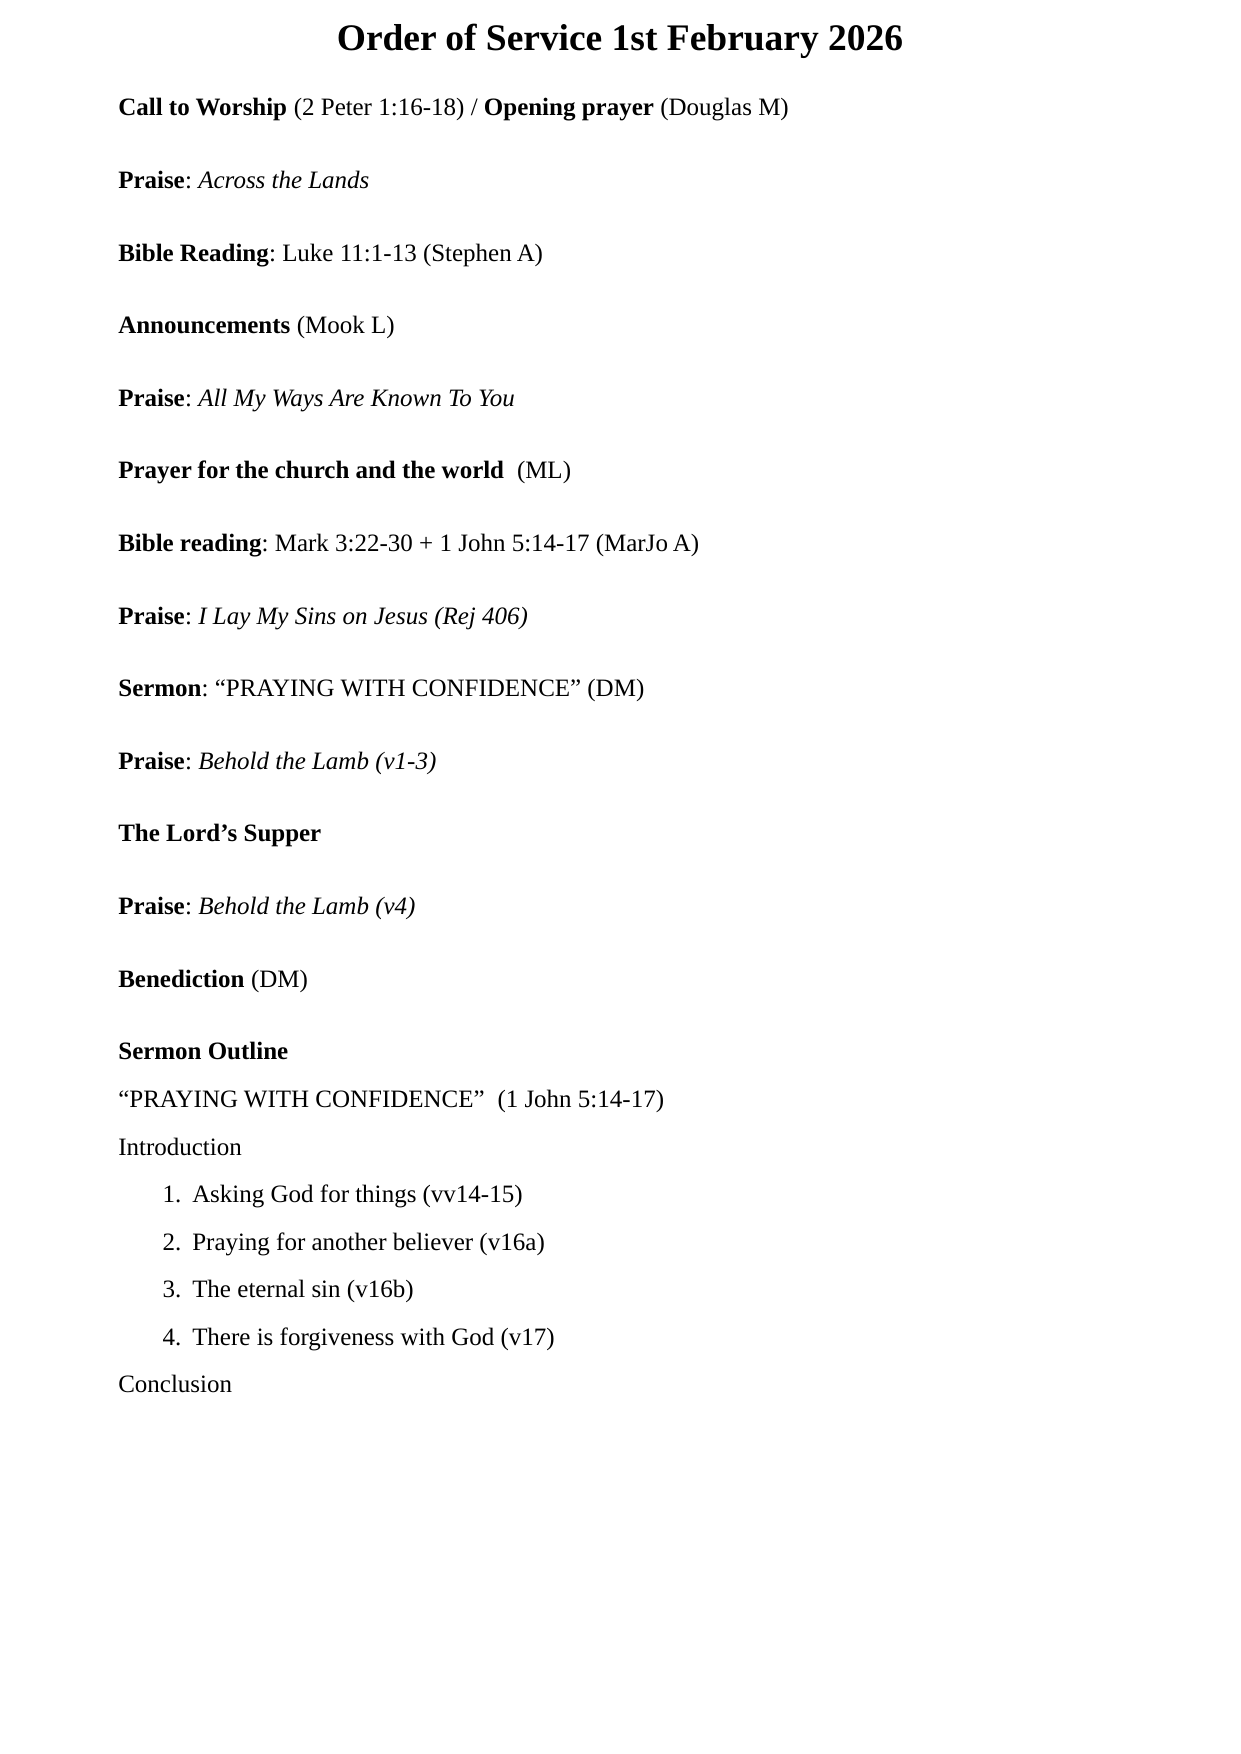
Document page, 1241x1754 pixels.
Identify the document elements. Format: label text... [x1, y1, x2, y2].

text Praise: All My Ways Are Known To You [118, 383, 1122, 412]
text Bible reading: Mark 3:22-30 + 1 John 5:14-17 (MarJo A) [118, 528, 1122, 557]
text Praise: Behold the Lamb (v1-3) [118, 746, 1122, 775]
list Praying for another believer (v16a) [162, 1227, 1122, 1256]
text Bible Reading: Luke 11:1-13 (Stephen A) [118, 238, 1122, 266]
text Conclusion [118, 1369, 1122, 1398]
text Praise: Behold the Lamb (v4) [118, 891, 1122, 920]
text “PRAYING WITH CONFIDENCE” (1 John 5:14-17) [118, 1084, 1122, 1113]
text Call to Worship (2 Peter 1:16-18) / Opening prayer (Douglas M) [118, 92, 1122, 121]
text Praise: Across the Lands [118, 165, 1122, 194]
list There is forgiveness with God (v17) [162, 1322, 1122, 1351]
text Praise: I Lay My Sins on Jesus (Rej 406) [118, 601, 1122, 629]
text Sermon Outline [118, 1036, 1122, 1065]
text Introduction [118, 1132, 1122, 1160]
text Announcements (Mook L) [118, 310, 1122, 339]
list Asking God for things (vv14-15) [162, 1179, 1122, 1208]
text Sermon: “PRAYING WITH CONFIDENCE” (DM) [118, 673, 1122, 702]
text Prayer for the church and the world (ML) [118, 456, 1122, 484]
text Benediction (DM) [118, 964, 1122, 992]
list The eternal sin (v16b) [162, 1274, 1122, 1303]
text The Lord’s Supper [118, 818, 1122, 847]
